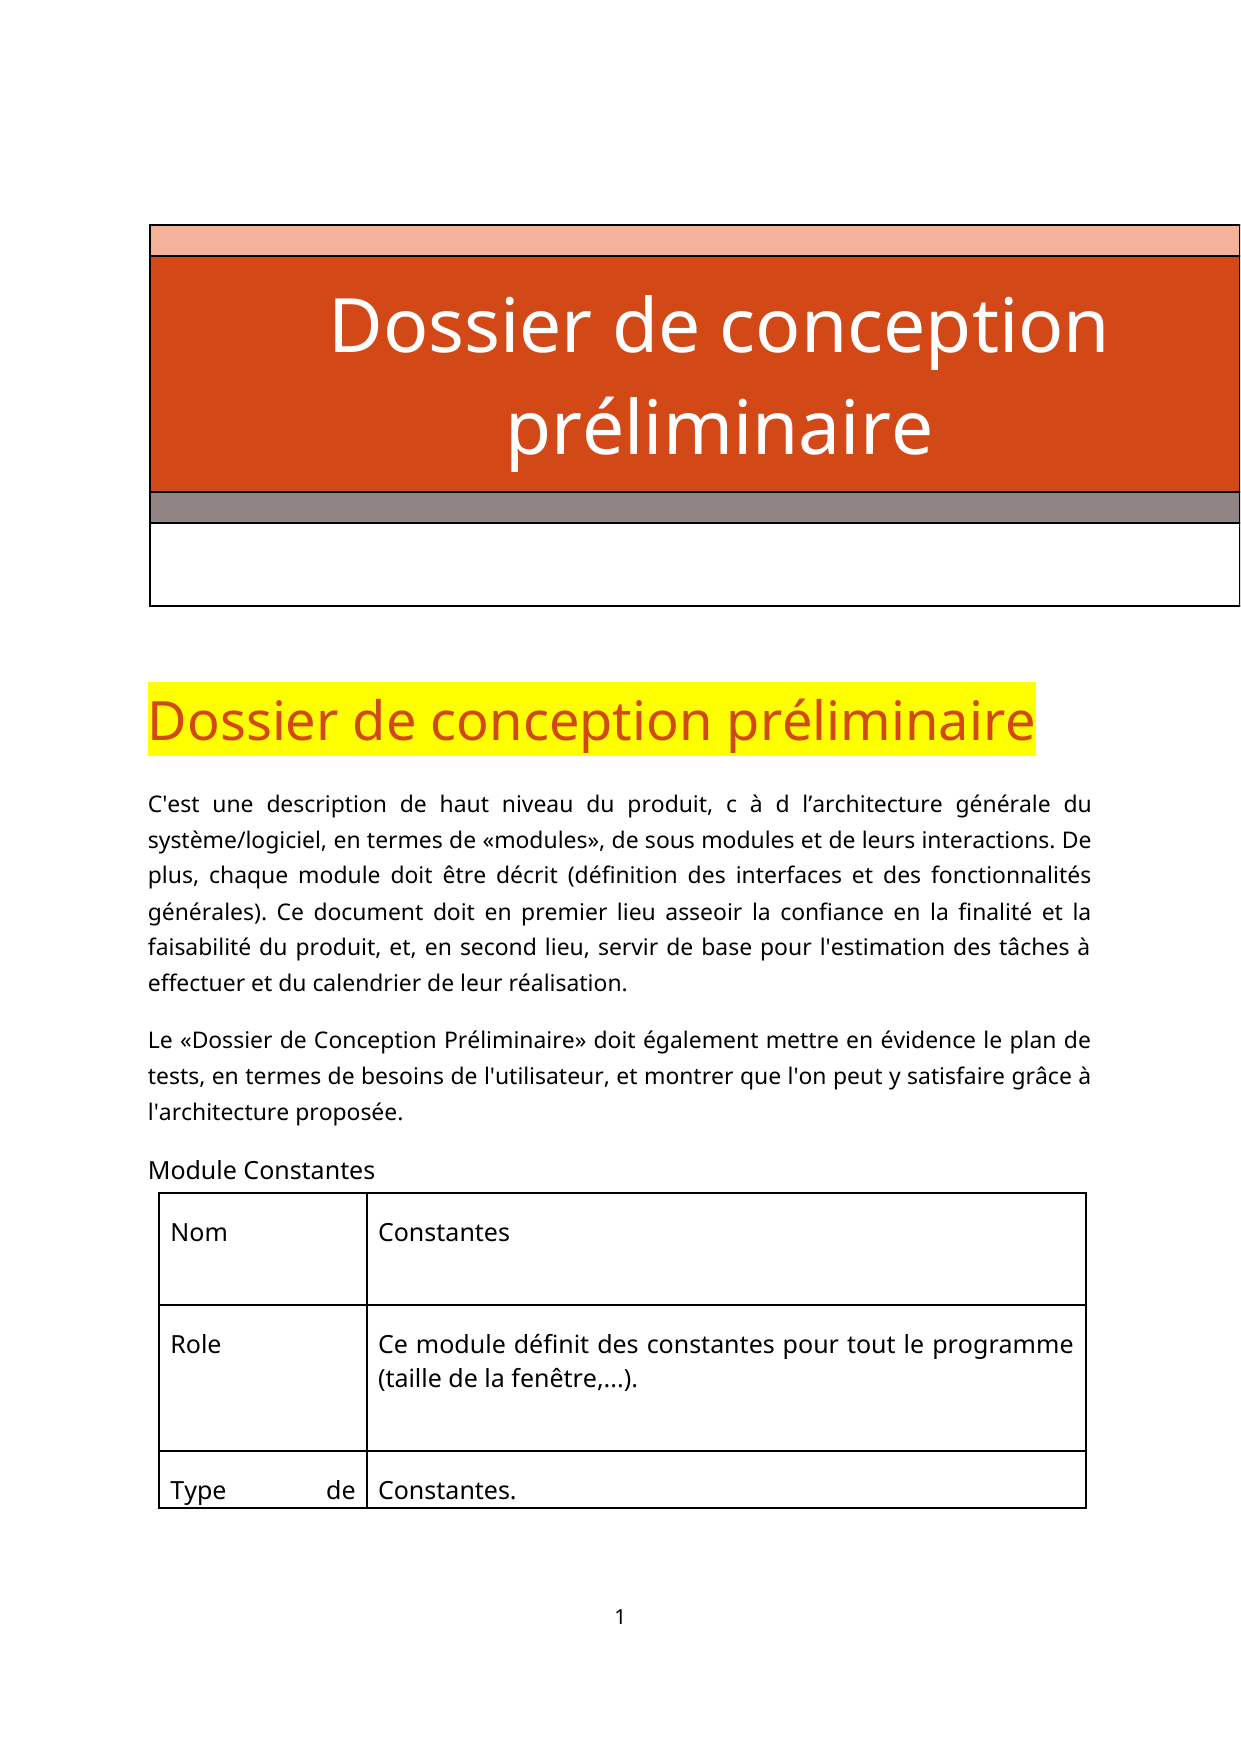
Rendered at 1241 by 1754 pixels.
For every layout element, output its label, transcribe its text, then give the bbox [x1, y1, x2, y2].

table_cell Constantes. [368, 1452, 1085, 1507]
table_header [151, 226, 1239, 255]
text Dossier de conception préliminaire [148, 682, 1092, 756]
table_cell [151, 524, 1239, 605]
table_cell [151, 493, 1239, 522]
subtitle Module Constantes [148, 1153, 1092, 1187]
table_cell Dossier de conception préliminaire [151, 257, 1239, 491]
table_cell Role [160, 1306, 366, 1450]
text C'est une description de haut niveau du produit, c à d l’architecture générale du système/logiciel, en termes de «modules», de sous modules et de leurs interactions. De plus, chaque module doit être décrit (définition des interfaces et des fonctionnalités générales). Ce document doit en premier lieu asseoir la confiance en la finalité et la faisabilité du produit, et, en second lieu, servir de base pour l'estimation des tâches à effectuer et du calendrier de leur réalisation. [148, 788, 1092, 998]
table_cell Type de [160, 1452, 366, 1507]
table_cell Ce module définit des constantes pour tout le programme (taille de la fenêtre,...). [368, 1306, 1085, 1450]
table_header Nom [160, 1194, 366, 1304]
table_header Constantes [368, 1194, 1085, 1304]
text Le «Dossier de Conception Préliminaire» doit également mettre en évidence le plan de tests, en termes de besoins de l'utilisateur, et montrer que l'on peut y satisfaire grâce à l'architecture proposée. [148, 1024, 1092, 1127]
